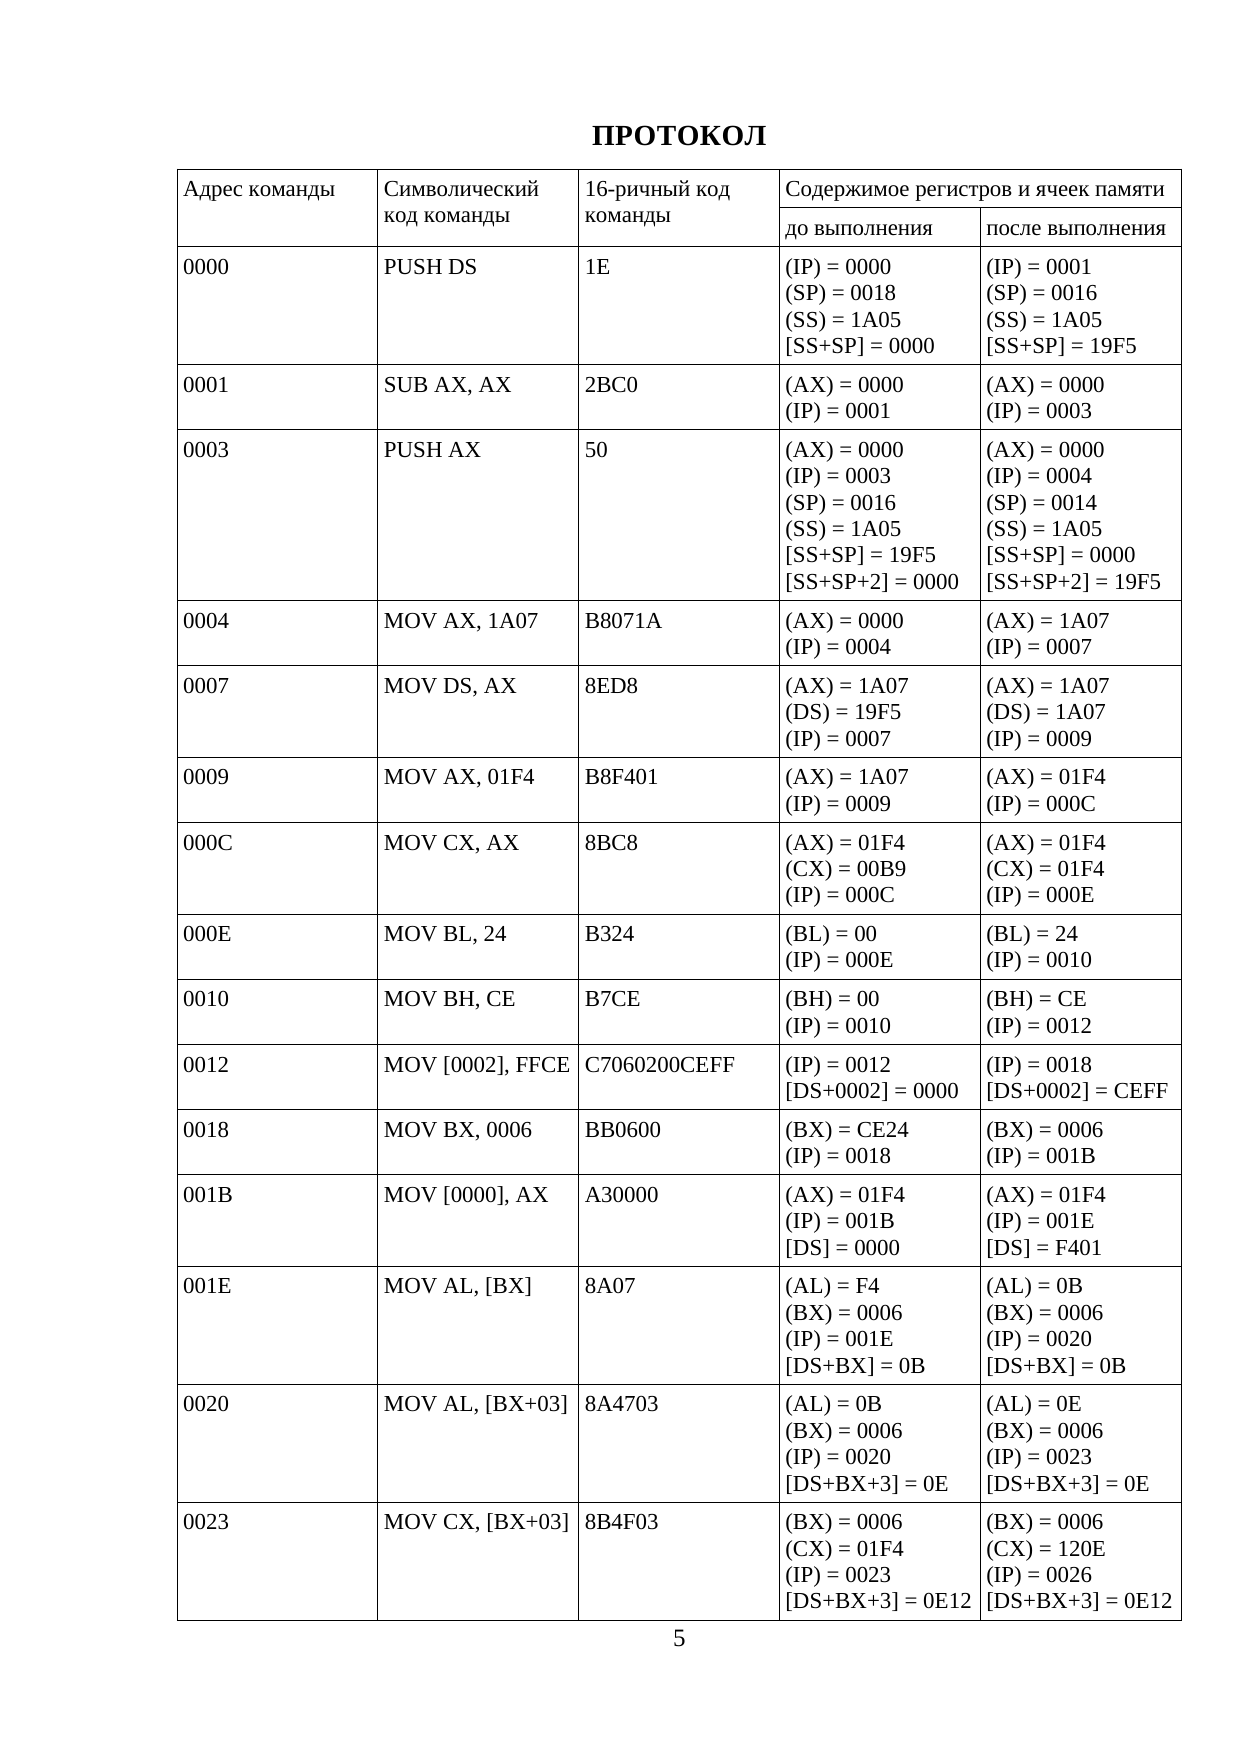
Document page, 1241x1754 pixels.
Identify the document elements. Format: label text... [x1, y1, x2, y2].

table_cell 000C [178, 823, 377, 913]
table_cell PUSH DS [378, 247, 578, 364]
table_cell 8B4F03 [579, 1503, 779, 1619]
table_cell 0018 [178, 1110, 377, 1174]
table_cell (AX) = 0000 (IP) = 0004 (SP) = 0014 (SS) = 1A05 [SS+SP] = 0000 [SS+SP+2] = 19F5 [981, 430, 1181, 600]
table_cell (BX) = 0006 (CX) = 01F4 (IP) = 0023 [DS+BX+3] = 0E12 [780, 1503, 980, 1619]
table_cell (IP) = 0018 [DS+0002] = CEFF [981, 1045, 1181, 1109]
table_cell после выполнения [981, 208, 1181, 246]
table_cell (AX) = 01F4 (IP) = 001B [DS] = 0000 [780, 1175, 980, 1266]
table_cell B8071A [579, 601, 779, 665]
table_cell MOV CX, AX [378, 823, 578, 913]
table_cell (IP) = 0012 [DS+0002] = 0000 [780, 1045, 980, 1109]
table_cell MOV BX, 0006 [378, 1110, 578, 1174]
table_cell (AX) = 01F4 (IP) = 000C [981, 758, 1181, 822]
table_cell (BX) = 0006 (IP) = 001B [981, 1110, 1181, 1174]
table_cell (AX) = 0000 (IP) = 0001 [780, 365, 980, 429]
table_cell (AX) = 1A07 (DS) = 19F5 (IP) = 0007 [780, 666, 980, 757]
table_cell MOV AL, [BX] [378, 1267, 578, 1384]
table_cell 0001 [178, 365, 377, 429]
table_cell (AX) = 01F4 (CX) = 01F4 (IP) = 000E [981, 823, 1181, 913]
table_header Символический код команды [378, 170, 578, 246]
table_cell 0020 [178, 1385, 377, 1502]
table_cell MOV CX, [BX+03] [378, 1503, 578, 1619]
table_header Адрес команды [178, 170, 377, 246]
table_cell (BX) = 0006 (CX) = 120E (IP) = 0026 [DS+BX+3] = 0E12 [981, 1503, 1181, 1619]
table_cell (IP) = 0000 (SP) = 0018 (SS) = 1A05 [SS+SP] = 0000 [780, 247, 980, 364]
table_cell (AX) = 0000 (IP) = 0004 [780, 601, 980, 665]
table_cell 8BC8 [579, 823, 779, 913]
table_cell 0012 [178, 1045, 377, 1109]
table_cell MOV AX, 1A07 [378, 601, 578, 665]
table_cell 8ED8 [579, 666, 779, 757]
table_cell (BL) = 00 (IP) = 000E [780, 915, 980, 979]
table_cell B8F401 [579, 758, 779, 822]
table_cell 0003 [178, 430, 377, 600]
table_cell (AL) = 0B (BX) = 0006 (IP) = 0020 [DS+BX+3] = 0E [780, 1385, 980, 1502]
table_cell PUSH AX [378, 430, 578, 600]
table_cell 2BC0 [579, 365, 779, 429]
table_cell 000E [178, 915, 377, 979]
table_header Содержимое регистров и ячеек памяти [780, 170, 1181, 207]
table_cell (AL) = F4 (BX) = 0006 (IP) = 001E [DS+BX] = 0B [780, 1267, 980, 1384]
table_cell (AX) = 1A07 (IP) = 0009 [780, 758, 980, 822]
table_cell MOV BH, CE [378, 980, 578, 1044]
table_cell A30000 [579, 1175, 779, 1266]
table_cell 0010 [178, 980, 377, 1044]
table_cell 50 [579, 430, 779, 600]
table_cell (AX) = 0000 (IP) = 0003 (SP) = 0016 (SS) = 1A05 [SS+SP] = 19F5 [SS+SP+2] = 0000 [780, 430, 980, 600]
table_cell (AX) = 01F4 (IP) = 001E [DS] = F401 [981, 1175, 1181, 1266]
table_cell 001B [178, 1175, 377, 1266]
table_cell (AL) = 0E (BX) = 0006 (IP) = 0023 [DS+BX+3] = 0E [981, 1385, 1181, 1502]
table_cell (BH) = 00 (IP) = 0010 [780, 980, 980, 1044]
text Протокол [177, 118, 1181, 152]
table_header 16-ричный код команды [579, 170, 779, 246]
table_cell 8A07 [579, 1267, 779, 1384]
table_cell C7060200CEFF [579, 1045, 779, 1109]
table_cell (BL) = 24 (IP) = 0010 [981, 915, 1181, 979]
table_cell MOV [0002], FFCE [378, 1045, 578, 1109]
table_cell SUB AX, AX [378, 365, 578, 429]
table_cell (IP) = 0001 (SP) = 0016 (SS) = 1A05 [SS+SP] = 19F5 [981, 247, 1181, 364]
table_cell (BH) = CE (IP) = 0012 [981, 980, 1181, 1044]
table_cell 1E [579, 247, 779, 364]
table_cell B324 [579, 915, 779, 979]
table_cell (AX) = 0000 (IP) = 0003 [981, 365, 1181, 429]
table_cell (AX) = 1A07 (DS) = 1A07 (IP) = 0009 [981, 666, 1181, 757]
table_cell MOV AX, 01F4 [378, 758, 578, 822]
table_cell (AX) = 1A07 (IP) = 0007 [981, 601, 1181, 665]
table_cell (AL) = 0B (BX) = 0006 (IP) = 0020 [DS+BX] = 0B [981, 1267, 1181, 1384]
table_cell 0023 [178, 1503, 377, 1619]
table_cell (AX) = 01F4 (CX) = 00B9 (IP) = 000C [780, 823, 980, 913]
table_cell 0004 [178, 601, 377, 665]
table_cell B7CE [579, 980, 779, 1044]
table_cell 0007 [178, 666, 377, 757]
table_cell MOV DS, AX [378, 666, 578, 757]
table_cell 0009 [178, 758, 377, 822]
table_cell (BX) = CE24 (IP) = 0018 [780, 1110, 980, 1174]
table_cell 001E [178, 1267, 377, 1384]
table_cell 0000 [178, 247, 377, 364]
table_cell MOV [0000], AX [378, 1175, 578, 1266]
table_cell до выполнения [780, 208, 980, 246]
table_cell MOV AL, [BX+03] [378, 1385, 578, 1502]
table_cell BB0600 [579, 1110, 779, 1174]
table_cell 8A4703 [579, 1385, 779, 1502]
table_cell MOV BL, 24 [378, 915, 578, 979]
